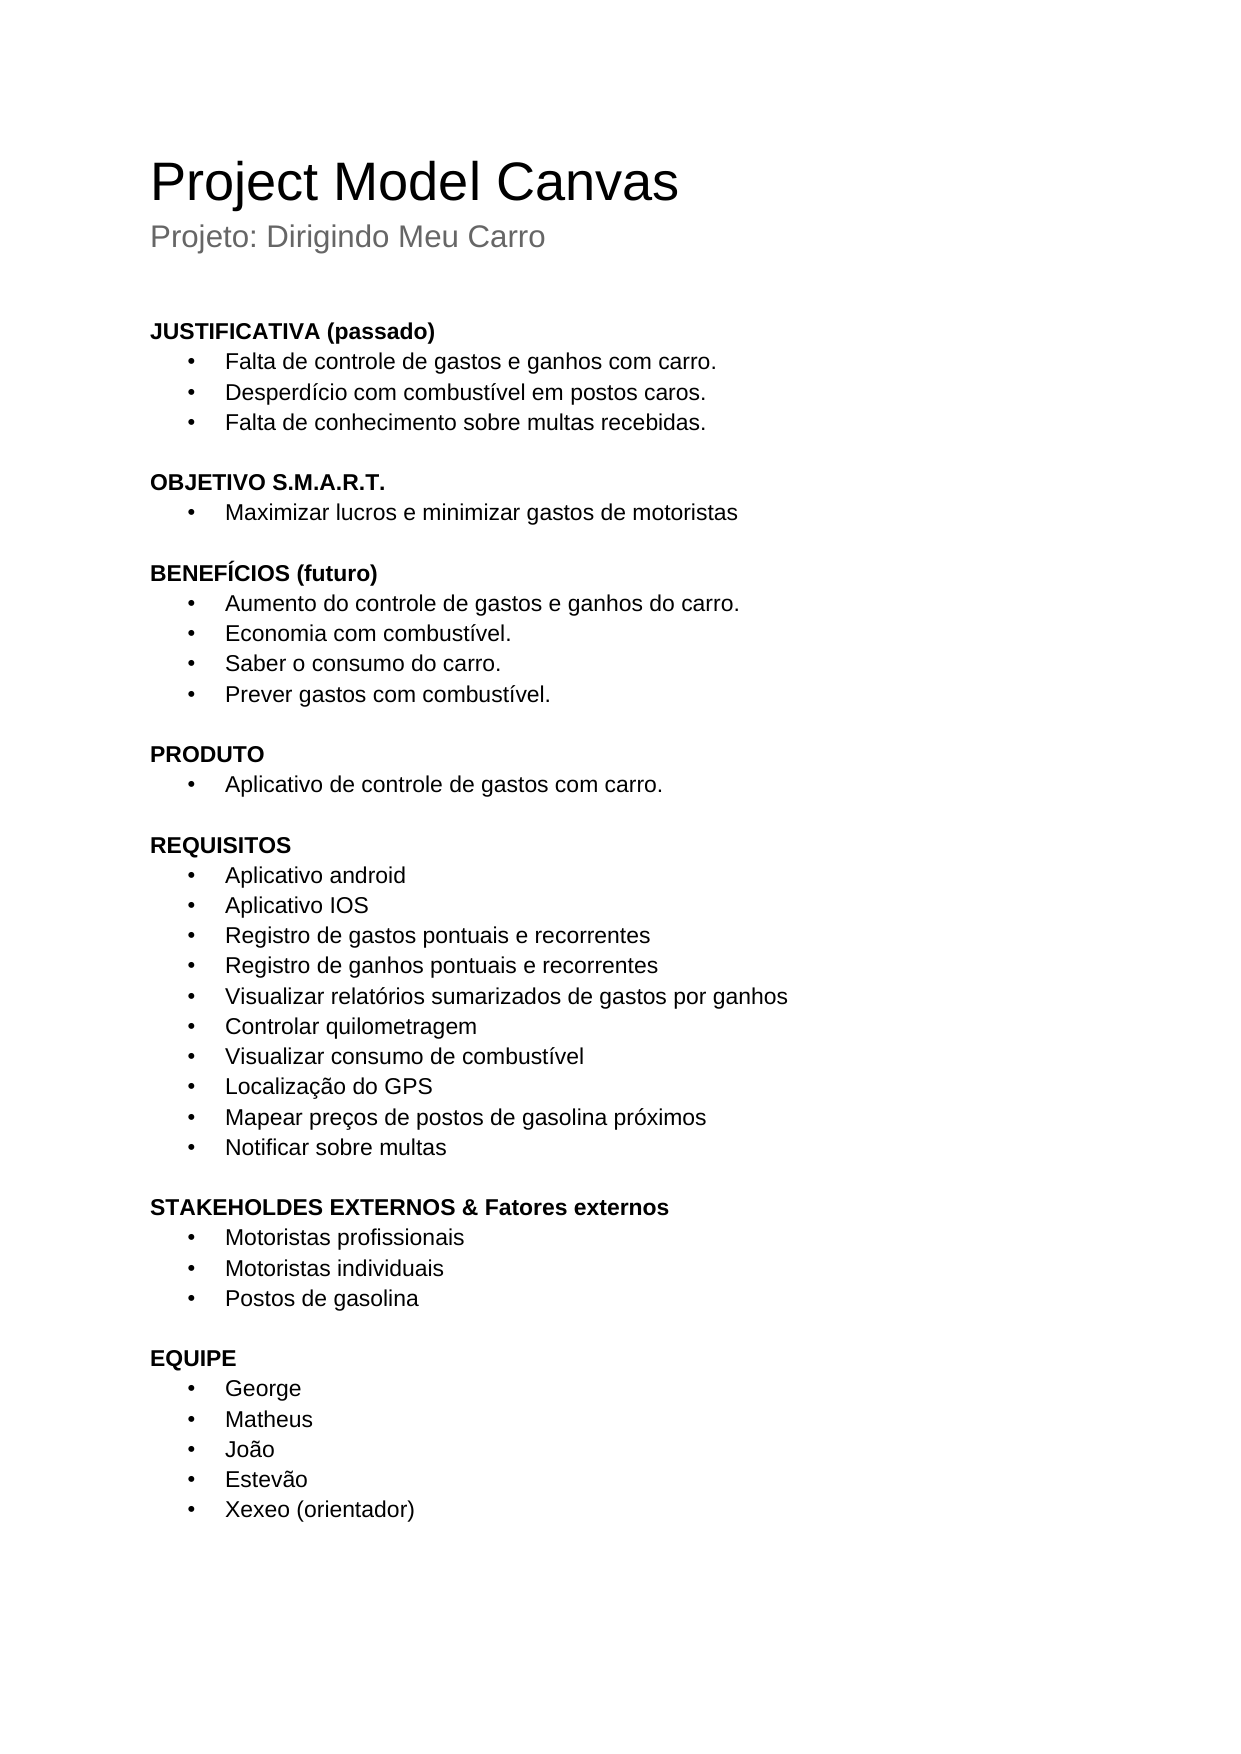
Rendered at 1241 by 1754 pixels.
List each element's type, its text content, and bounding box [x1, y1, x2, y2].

list Prever gastos com combustível. [187, 681, 1090, 707]
list Registro de ganhos pontuais e recorrentes [187, 952, 1090, 979]
list Mapear preços de postos de gasolina próximos [187, 1103, 1090, 1130]
list Localização do GPS [187, 1073, 1090, 1099]
text EQUIPE [150, 1345, 1090, 1371]
list Matheus [187, 1406, 1090, 1432]
list Motoristas individuais [187, 1254, 1090, 1281]
text JUSTIFICATIVA (passado) [150, 318, 1090, 344]
list Notificar sobre multas [187, 1134, 1090, 1160]
list Visualizar consumo de combustível [187, 1043, 1090, 1069]
list Saber o consumo do carro. [187, 650, 1090, 677]
list Controlar quilometragem [187, 1013, 1090, 1039]
list Registro de gastos pontuais e recorrentes [187, 922, 1090, 948]
list Visualizar relatórios sumarizados de gastos por ganhos [187, 983, 1090, 1009]
list João [187, 1436, 1090, 1462]
list Xexeo (orientador) [187, 1496, 1090, 1522]
list Falta de controle de gastos e ganhos com carro. [187, 348, 1090, 374]
list Postos de gasolina [187, 1285, 1090, 1311]
text PRODUTO [150, 741, 1090, 767]
list Aplicativo IOS [187, 892, 1090, 918]
list Aplicativo android [187, 862, 1090, 888]
list Maximizar lucros e minimizar gastos de motoristas [187, 499, 1090, 526]
subtitle Projeto: Dirigindo Meu Carro [150, 218, 1090, 254]
title Project Model Canvas [150, 150, 1090, 212]
text REQUISITOS [150, 832, 1090, 858]
list Desperdício com combustível em postos caros. [187, 378, 1090, 405]
text STAKEHOLDES EXTERNOS & Fatores externos [150, 1194, 1090, 1220]
list Aumento do controle de gastos e ganhos do carro. [187, 590, 1090, 616]
list Falta de conhecimento sobre multas recebidas. [187, 409, 1090, 435]
list Aplicativo de controle de gastos com carro. [187, 771, 1090, 797]
list Estevão [187, 1466, 1090, 1492]
text OBJETIVO S.M.A.R.T. [150, 469, 1090, 495]
text BENEFÍCIOS (futuro) [150, 560, 1090, 586]
list George [187, 1375, 1090, 1402]
list Motoristas profissionais [187, 1224, 1090, 1251]
list Economia com combustível. [187, 620, 1090, 646]
